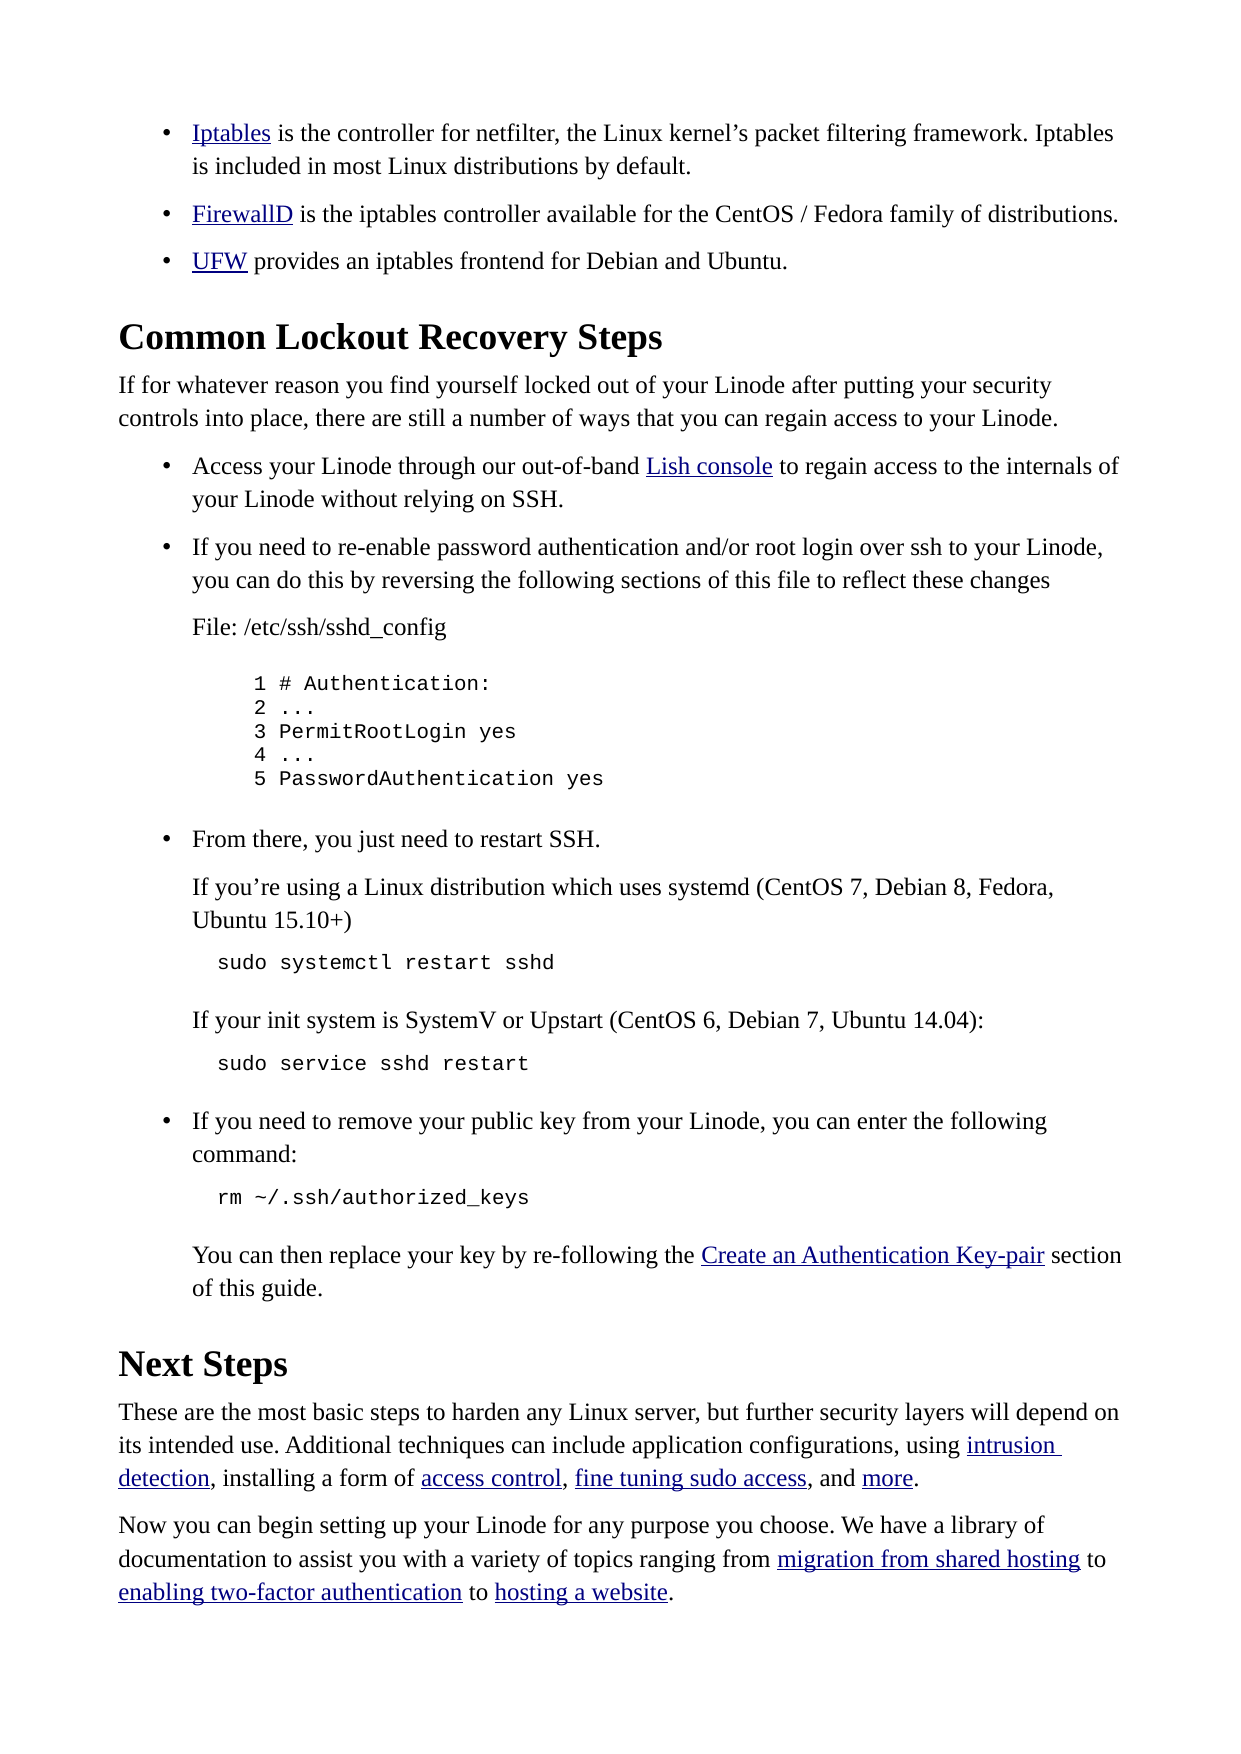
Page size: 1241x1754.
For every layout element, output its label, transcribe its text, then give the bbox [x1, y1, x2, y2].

list Iptables is the controller for netfilter, the Linux kernel’s packet filtering framework. Iptables is included in most Linux distributions by default. [162, 118, 1122, 180]
list If you’re using a Linux distribution which uses systemd (CentOS 7, Debian 8, Fedora, Ubuntu 15.10+) [162, 872, 1122, 933]
text If for whatever reason you find yourself locked out of your Linode after putting your security controls into place, there are still a number of ways that you can regain access to your Linode. [118, 370, 1122, 432]
text Now you can begin setting up your Linode for any purpose you choose. We have a library of documentation to assist you with a variety of topics ranging from migration from shared hosting to enabling two-factor authentication to hosting a website. [118, 1511, 1122, 1605]
list You can then replace your key by re-following the Create an Authentication Key-pair section of this guide. [162, 1240, 1122, 1302]
table_header # Authentication: ... PermitRootLogin yes ... PasswordAuthentication yes [276, 671, 617, 824]
list If you need to remove your public key from your Linode, you can enter the following command: [162, 1106, 1122, 1168]
text These are the most basic steps to harden any Linux server, but further security layers will depend on its intended use. Additional techniques can include application configurations, using intrusion detection, installing a form of access control, fine tuning sudo access, and more. [118, 1397, 1122, 1492]
subtitle File: /etc/ssh/sshd_config [162, 612, 1122, 641]
list sudo systemctl restart sshd [162, 952, 1122, 976]
subtitle Next Steps [118, 1341, 1122, 1384]
list Access your Linode through our out-of-band Lish console to regain access to the internals of your Linode without relying on SSH. [162, 451, 1122, 513]
subtitle Common Lockout Recovery Steps [118, 315, 1122, 358]
list If your init system is SystemV or Upstart (CentOS 6, Debian 7, Ubuntu 14.04): [162, 1005, 1122, 1034]
list UFW provides an iptables frontend for Debian and Ubuntu. [162, 246, 1122, 275]
list sudo service sshd restart [162, 1053, 1122, 1077]
list From there, you just need to restart SSH. [162, 824, 1122, 853]
list If you need to re-enable password authentication and/or root login over ssh to your Linode, you can do this by reversing the following sections of this file to reflect these changes [162, 532, 1122, 593]
list rm ~/.ssh/authorized_keys [162, 1187, 1122, 1210]
table_header 1 2 3 4 5 [251, 671, 276, 824]
list FirewallD is the iptables controller available for the CentOS / Fedora family of distributions. [162, 199, 1122, 227]
